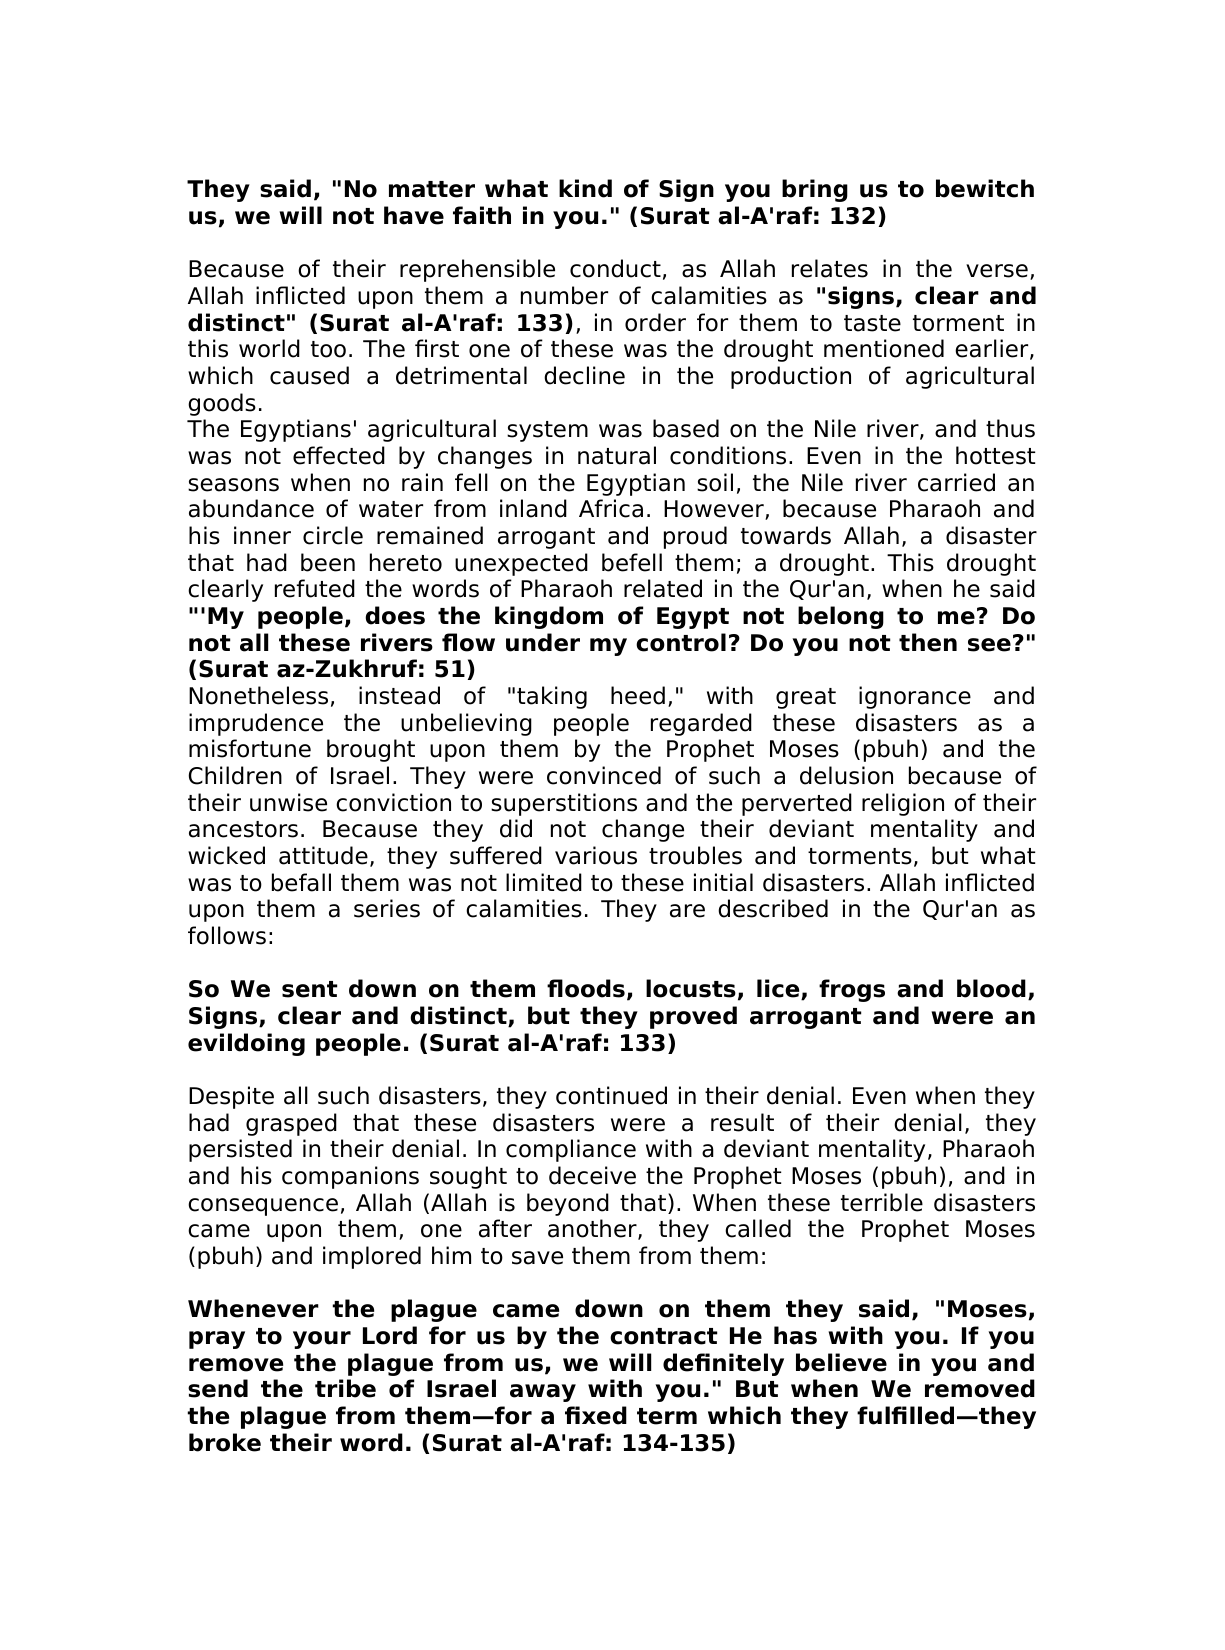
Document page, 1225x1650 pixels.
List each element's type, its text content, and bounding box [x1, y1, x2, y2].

text Because of their reprehensible conduct, as Allah relates in the verse, Allah inflicted upon them a number of calamities as "signs, clear and distinct" (Surat al-A'raf: 133), in order for them to taste torment in this world too. The first one of these was the drought mentioned earlier, which caused a detrimental decline in the production of agricultural goods. [187, 257, 1037, 417]
text They said, "No matter what kind of Sign you bring us to bewitch us, we will not have faith in you." (Surat al-A'raf: 132) [187, 177, 1037, 230]
text The Egyptians' agricultural system was based on the Nile river, and thus was not effected by changes in natural conditions. Even in the hottest seasons when no rain fell on the Egyptian soil, the Nile river carried an abundance of water from inland Africa. However, because Pharaoh and his inner circle remained arrogant and proud towards Allah, a disaster that had been hereto unexpected befell them; a drought. This drought clearly refuted the words of Pharaoh related in the Qur'an, when he said "'My people, does the kingdom of Egypt not belong to me? Do not all these rivers flow under my control? Do you not then see?" (Surat az-Zukhruf: 51) [187, 417, 1037, 683]
text Whenever the plague came down on them they said, "Moses, pray to your Lord for us by the contract He has with you. If you remove the plague from us, we will definitely believe in you and send the tribe of Israel away with you." But when We removed the plague from them—for a fixed term which they fulfilled—they broke their word. (Surat al-A'raf: 134-135) [187, 1297, 1037, 1457]
text Nonetheless, instead of "taking heed," with great ignorance and imprudence the unbelieving people regarded these disasters as a misfortune brought upon them by the Prophet Moses (pbuh) and the Children of Israel. They were convinced of such a delusion because of their unwise conviction to superstitions and the perverted religion of their ancestors. Because they did not change their deviant mentality and wicked attitude, they suffered various troubles and torments, but what was to befall them was not limited to these initial disasters. Allah inflicted upon them a series of calamities. They are described in the Qur'an as follows: [187, 683, 1037, 950]
text Despite all such disasters, they continued in their denial. Even when they had grasped that these disasters were a result of their denial, they persisted in their denial. In compliance with a deviant mentality, Pharaoh and his companions sought to deceive the Prophet Moses (pbuh), and in consequence, Allah (Allah is beyond that). When these terrible disasters came upon them, one after another, they called the Prophet Moses (pbuh) and implored him to save them from them: [187, 1083, 1037, 1270]
text So We sent down on them floods, locusts, lice, frogs and blood, Signs, clear and distinct, but they proved arrogant and were an evildoing people. (Surat al-A'raf: 133) [187, 977, 1037, 1057]
